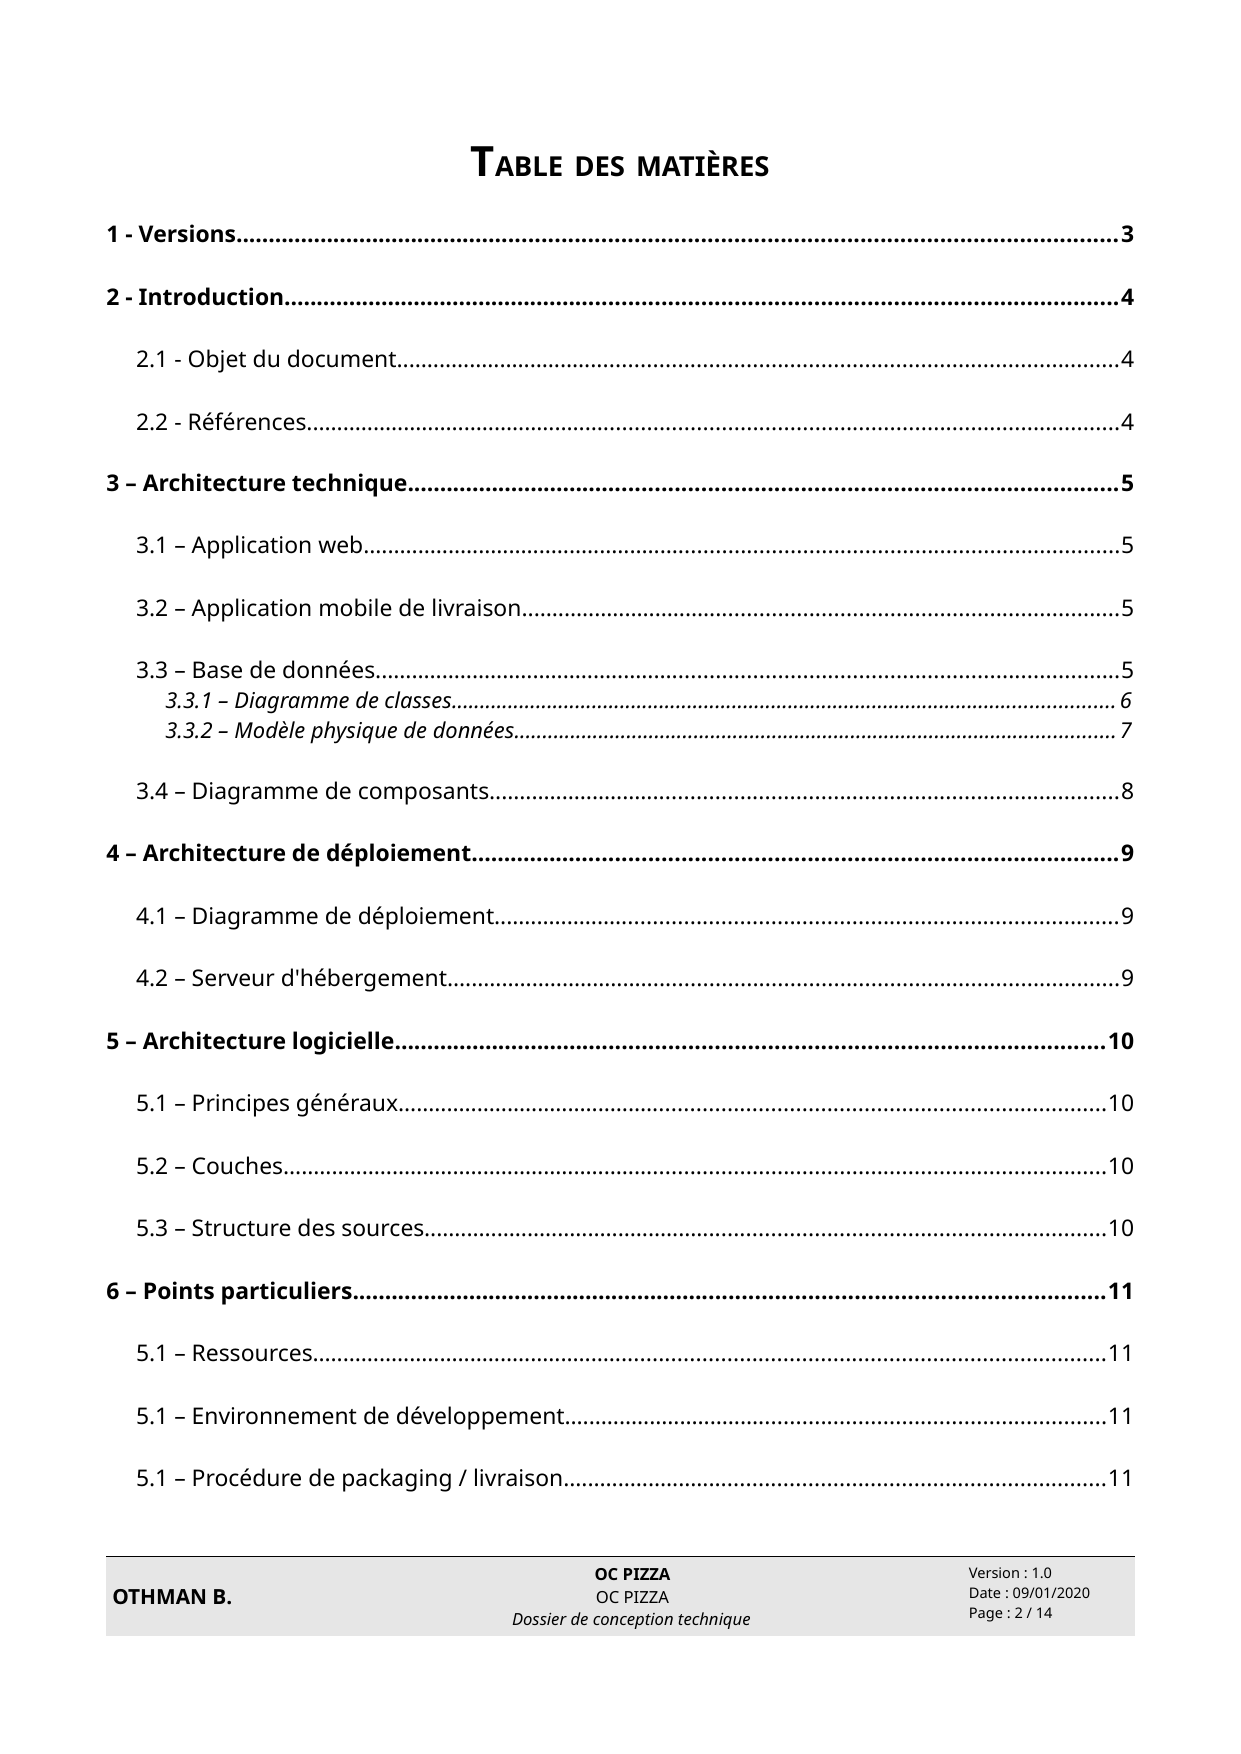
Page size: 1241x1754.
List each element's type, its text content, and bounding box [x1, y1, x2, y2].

text 5 – Architecture logicielle 10 [106, 1024, 1134, 1056]
text 5.1 – Environnement de développement 11 [136, 1399, 1134, 1431]
text 2.1 - Objet du document 4 [136, 343, 1134, 374]
text 3.3.1 – Diagramme de classes 6 [165, 685, 1134, 715]
text 4.2 – Serveur d'hébergement 9 [136, 962, 1134, 993]
text 5.1 – Procédure de packaging / livraison 11 [136, 1462, 1134, 1493]
text 3.1 – Application web 5 [136, 529, 1134, 560]
text 2.2 - Références 4 [136, 405, 1134, 437]
text 3.3 – Base de données 5 [136, 654, 1134, 685]
text 2 - Introduction 4 [106, 280, 1134, 312]
text 4.1 – Diagramme de déploiement 9 [136, 899, 1134, 931]
text 5.2 – Couches 10 [136, 1149, 1134, 1181]
text 3.2 – Application mobile de livraison 5 [136, 591, 1134, 623]
text 5.1 – Principes généraux 10 [136, 1087, 1134, 1118]
text 3.3.2 – Modèle physique de données 7 [165, 715, 1134, 745]
text 6 – Points particuliers 11 [106, 1274, 1134, 1306]
text 3.4 – Diagramme de composants 8 [136, 774, 1134, 806]
text 1 - Versions 3 [106, 218, 1134, 249]
text 5.1 – Ressources 11 [136, 1337, 1134, 1368]
text 4 – Architecture de déploiement 9 [106, 837, 1134, 868]
subtitle Table des matières [106, 132, 1134, 188]
text 3 – Architecture technique 5 [106, 466, 1134, 498]
text 5.3 – Structure des sources 10 [136, 1212, 1134, 1243]
